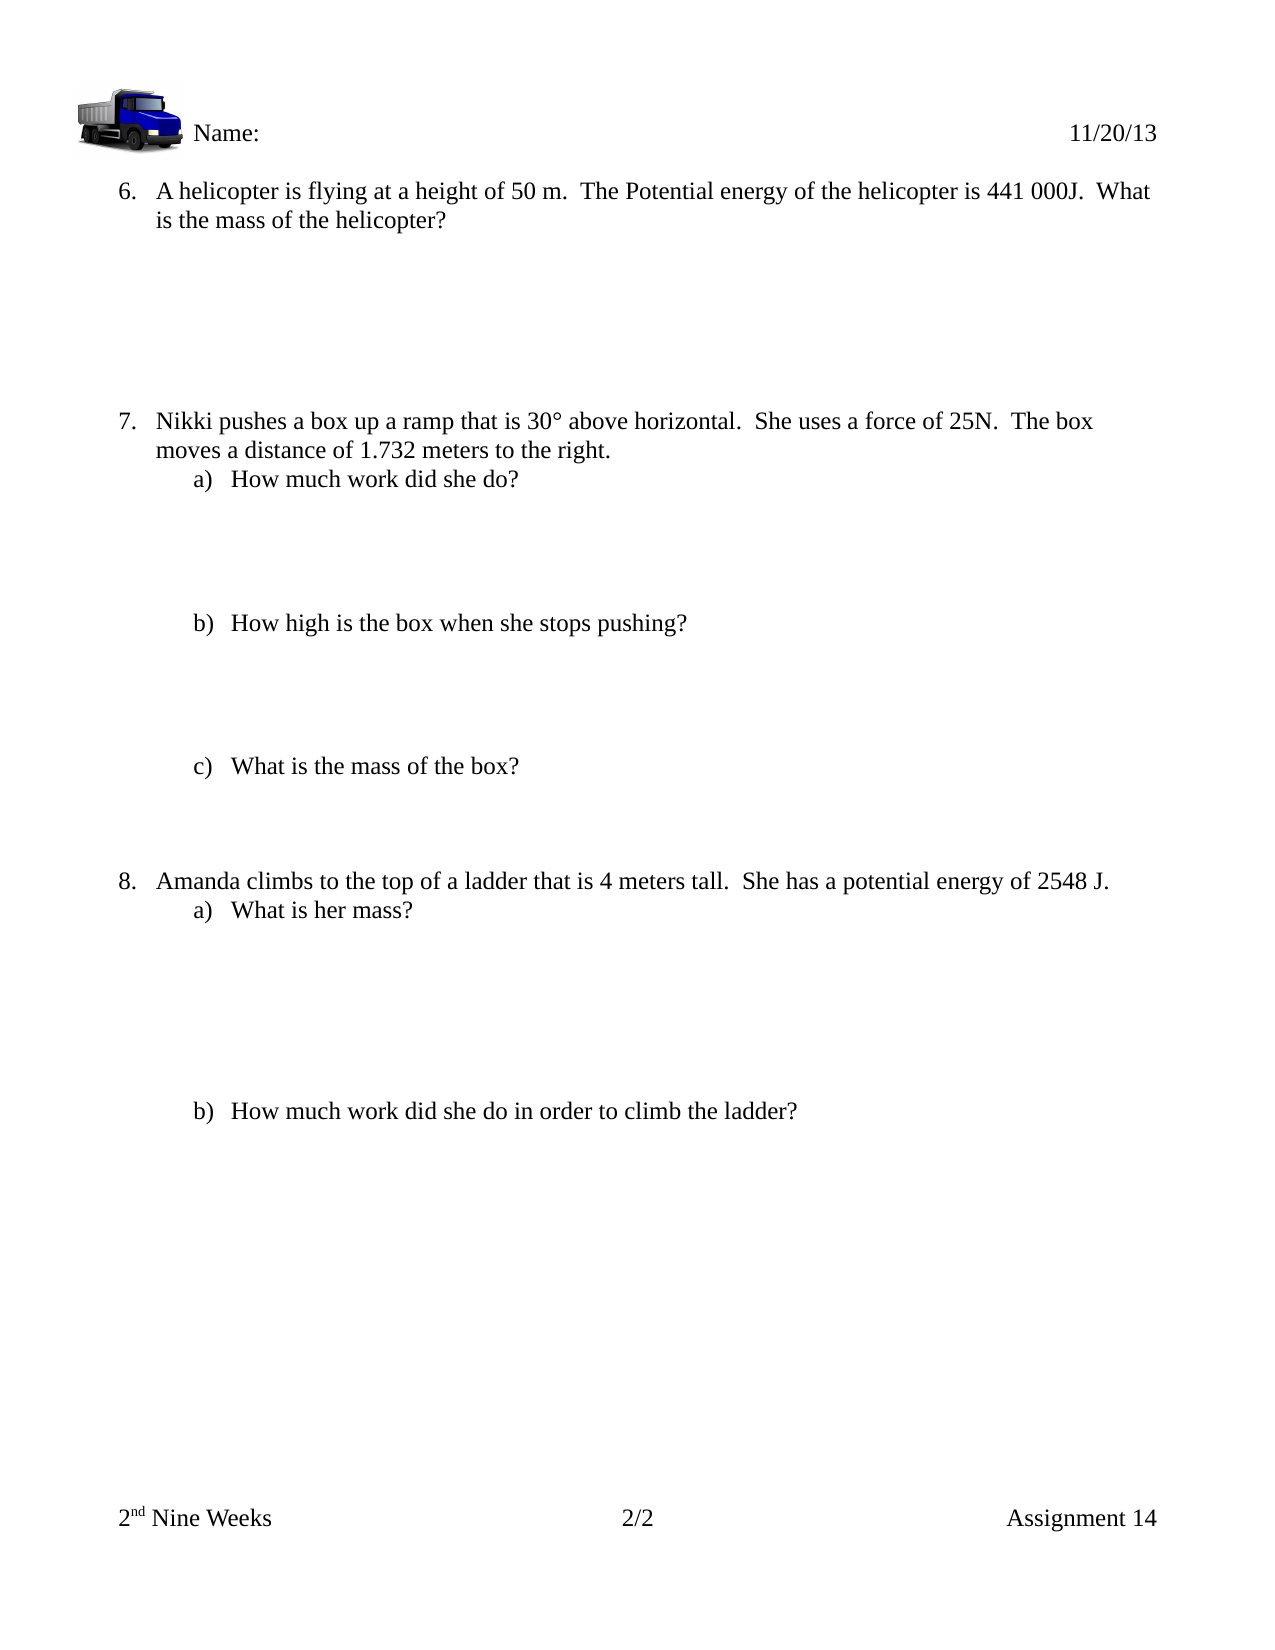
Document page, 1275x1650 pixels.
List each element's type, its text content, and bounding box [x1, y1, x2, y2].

list Nikki pushes a box up a ramp that is 30° above horizontal. She uses a force of 25N. The box moves a distance of 1.732 meters to the right. [118, 406, 1157, 464]
list A helicopter is flying at a height of 50 m. The Potential energy of the helicopter is 441 000J. What is the mass of the helicopter? [118, 176, 1157, 234]
list How much work did she do in order to climb the ladder? [193, 1096, 1157, 1125]
list What is the mass of the box? [193, 751, 1157, 780]
list How high is the box when she stops pushing? [193, 608, 1157, 636]
list Amanda climbs to the top of a ladder that is 4 meters tall. She has a potential energy of 2548 J. [118, 866, 1157, 895]
list What is her mass? [193, 895, 1157, 924]
list How much work did she do? [193, 464, 1157, 493]
picture [73, 81, 186, 160]
